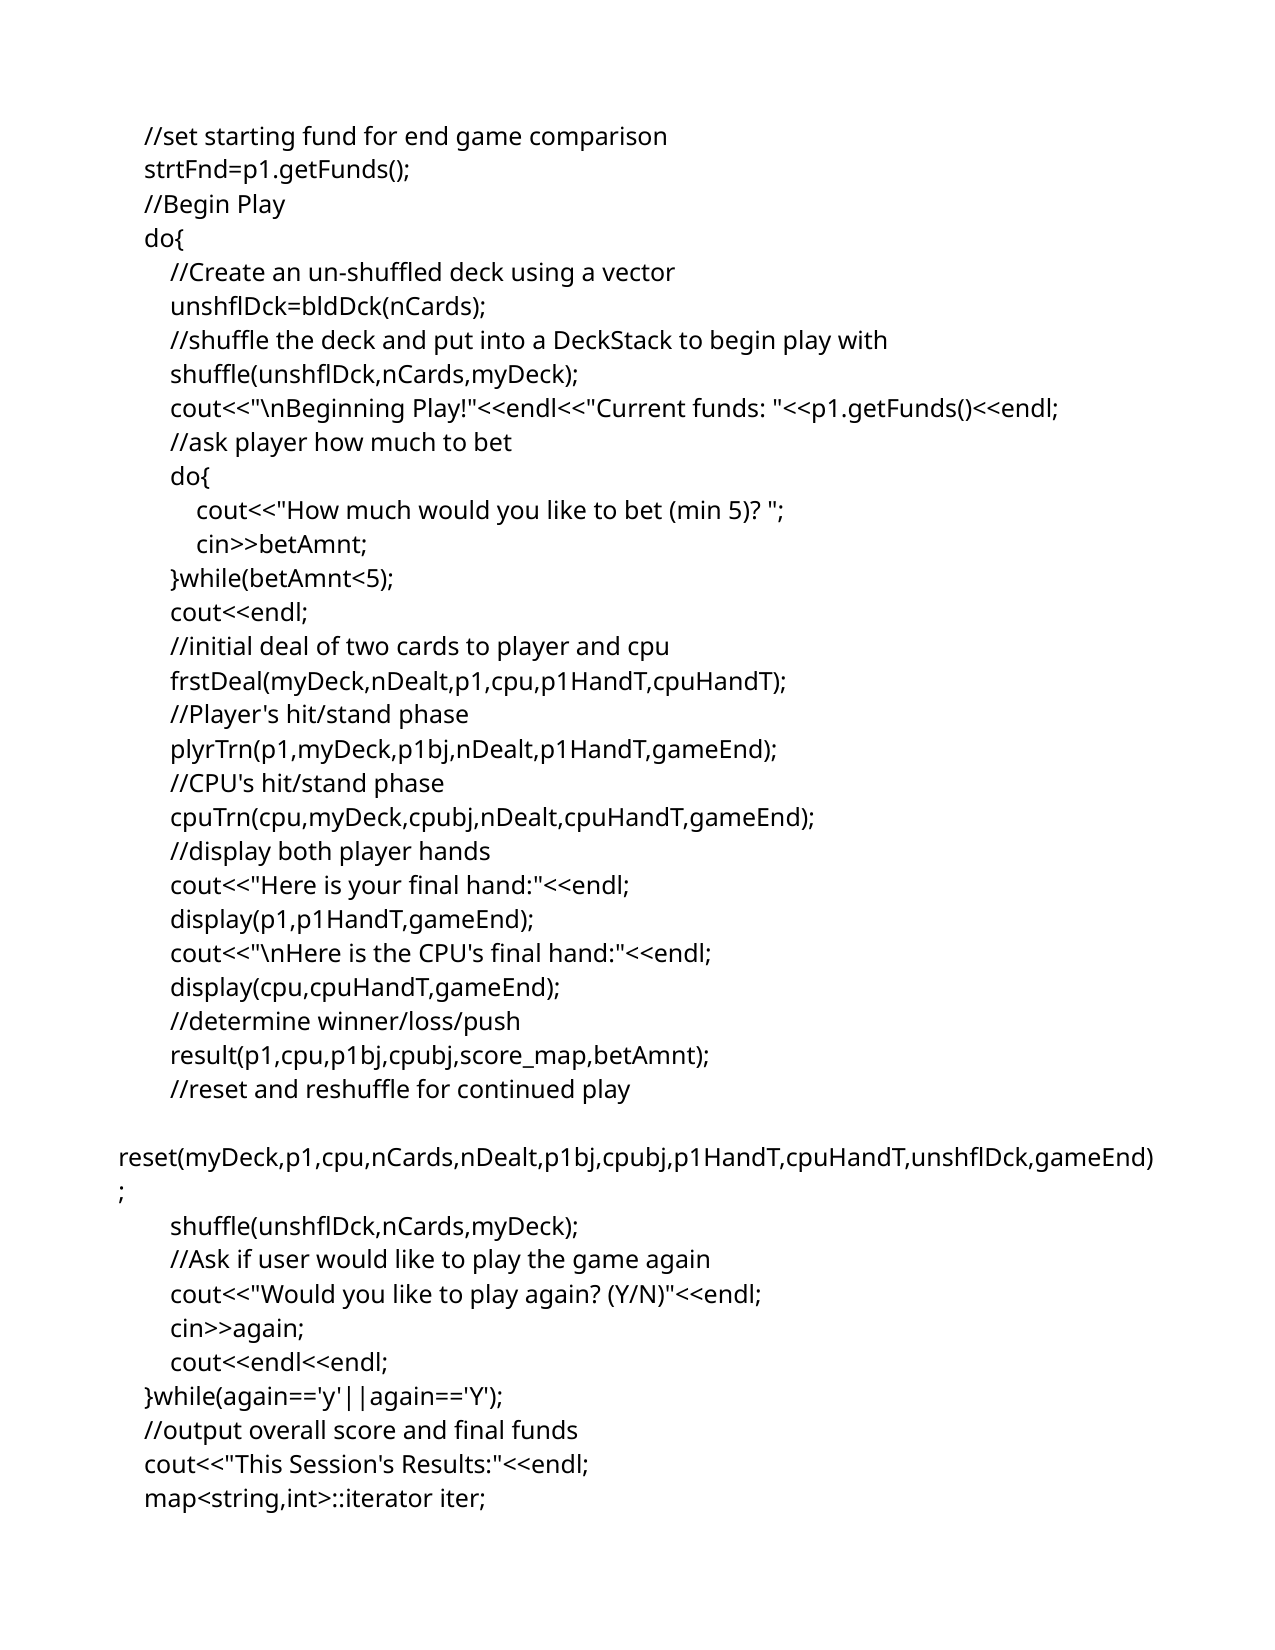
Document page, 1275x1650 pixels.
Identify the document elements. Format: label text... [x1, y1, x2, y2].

text //display both player hands [118, 833, 1157, 867]
text //Ask if user would like to play the game again [118, 1242, 1157, 1276]
text //shuffle the deck and put into a DeckStack to begin play with [118, 322, 1157, 357]
text //output overall score and final funds [118, 1412, 1157, 1447]
text cout<<"\nBeginning Play!"<<endl<<"Current funds: "<<p1.getFunds()<<endl; [118, 391, 1157, 425]
text map<string,int>::iterator iter; [118, 1481, 1157, 1515]
text //determine winner/loss/push [118, 1004, 1157, 1038]
text shuffle(unshflDck,nCards,myDeck); [118, 357, 1157, 391]
text cin>>betAmnt; [118, 527, 1157, 561]
text cout<<"\nHere is the CPU's final hand:"<<endl; [118, 936, 1157, 970]
text do{ [118, 220, 1157, 254]
text cout<<endl<<endl; [118, 1344, 1157, 1378]
text //Player's hit/stand phase [118, 697, 1157, 731]
text result(p1,cpu,p1bj,cpubj,score_map,betAmnt); [118, 1038, 1157, 1072]
text //set starting fund for end game comparison [118, 118, 1157, 152]
text }while(betAmnt<5); [118, 561, 1157, 595]
text //reset and reshuffle for continued play [118, 1072, 1157, 1106]
text //ask player how much to bet [118, 425, 1157, 459]
text }while(again=='y'||again=='Y'); [118, 1378, 1157, 1412]
text display(p1,p1HandT,gameEnd); [118, 902, 1157, 936]
text cpuTrn(cpu,myDeck,cpubj,nDealt,cpuHandT,gameEnd); [118, 799, 1157, 833]
text //Begin Play [118, 186, 1157, 220]
text plyrTrn(p1,myDeck,p1bj,nDealt,p1HandT,gameEnd); [118, 731, 1157, 765]
text cout<<endl; [118, 595, 1157, 629]
text frstDeal(myDeck,nDealt,p1,cpu,p1HandT,cpuHandT); [118, 663, 1157, 697]
text //Create an un-shuffled deck using a vector [118, 254, 1157, 288]
text cin>>again; [118, 1310, 1157, 1344]
text cout<<"How much would you like to bet (min 5)? "; [118, 493, 1157, 527]
text display(cpu,cpuHandT,gameEnd); [118, 970, 1157, 1004]
text shuffle(unshflDck,nCards,myDeck); [118, 1208, 1157, 1242]
text do{ [118, 459, 1157, 493]
text //initial deal of two cards to player and cpu [118, 629, 1157, 663]
text strtFnd=p1.getFunds(); [118, 152, 1157, 186]
text cout<<"Here is your final hand:"<<endl; [118, 867, 1157, 902]
text cout<<"This Session's Results:"<<endl; [118, 1447, 1157, 1481]
text //CPU's hit/stand phase [118, 765, 1157, 799]
text cout<<"Would you like to play again? (Y/N)"<<endl; [118, 1276, 1157, 1310]
text reset(myDeck,p1,cpu,nCards,nDealt,p1bj,cpubj,p1HandT,cpuHandT,unshflDck,gameEnd); [118, 1106, 1157, 1208]
text unshflDck=bldDck(nCards); [118, 288, 1157, 322]
